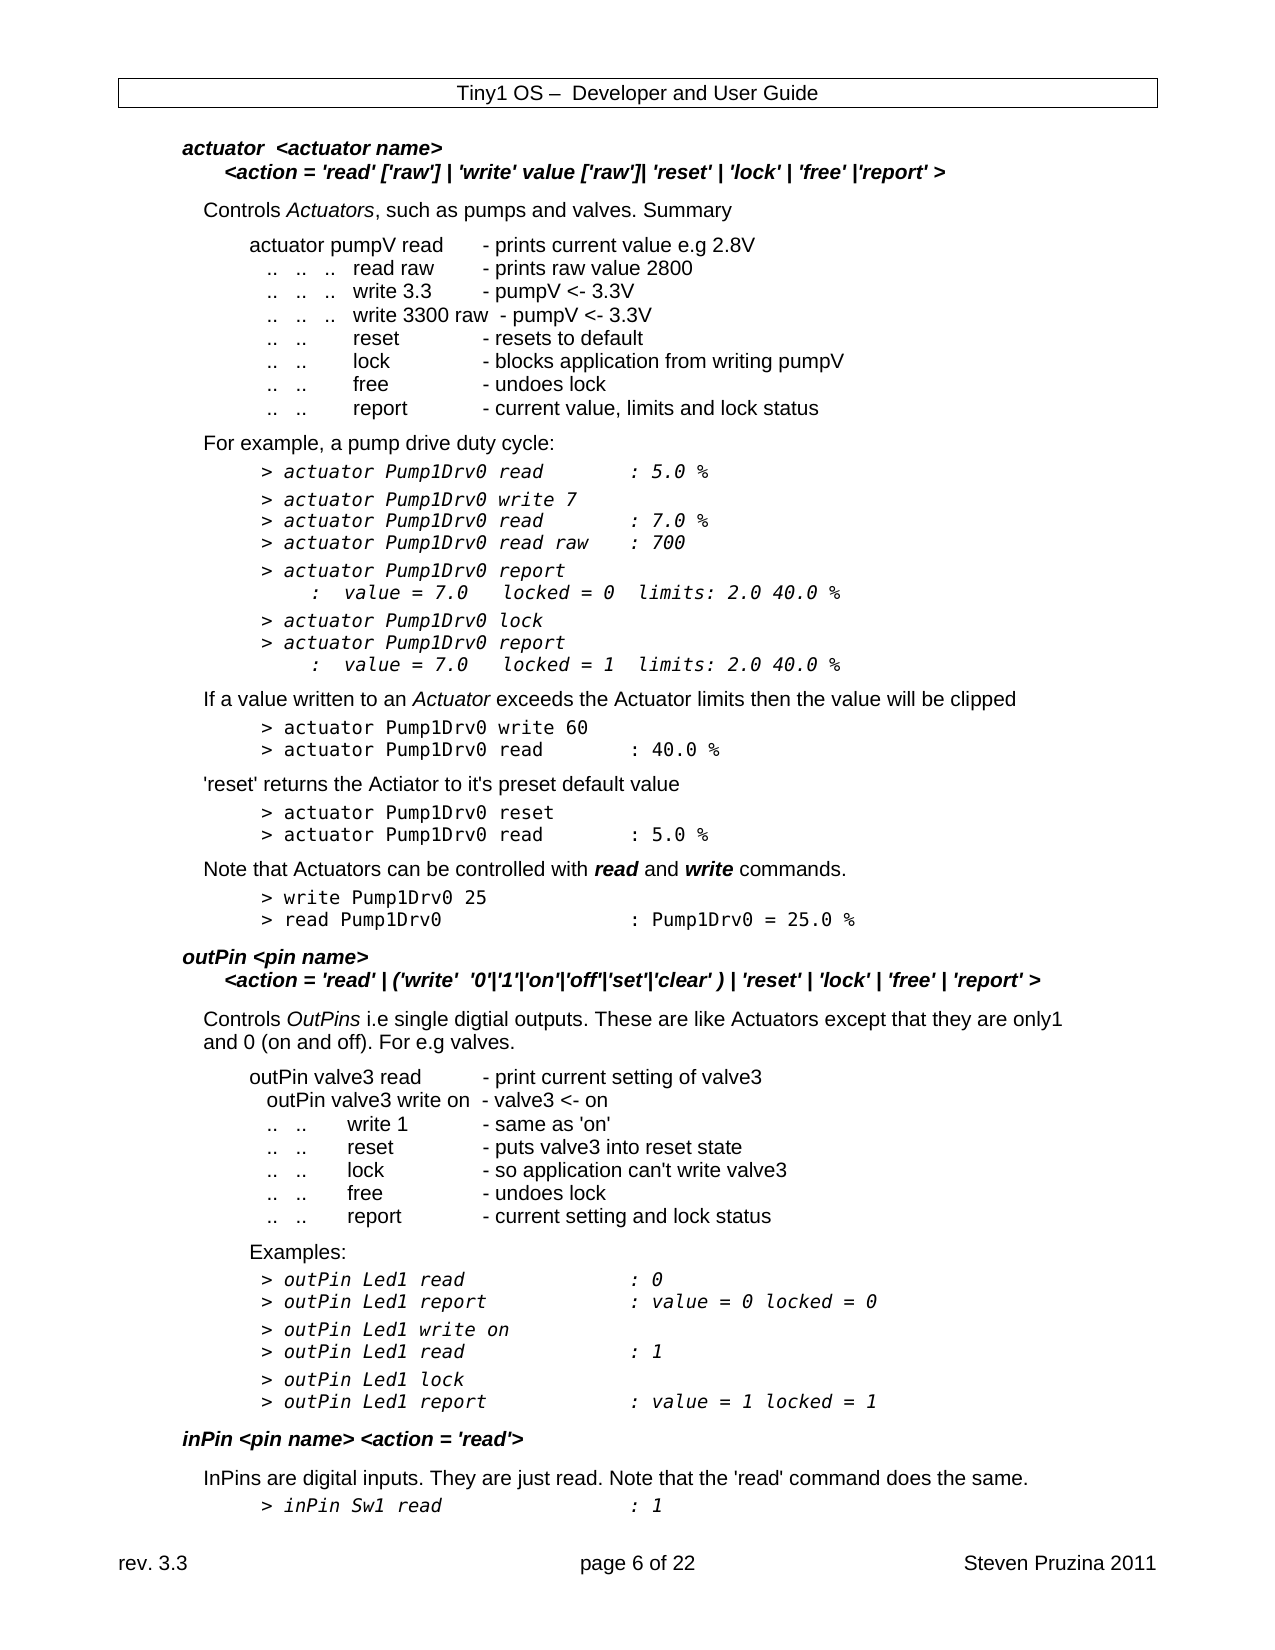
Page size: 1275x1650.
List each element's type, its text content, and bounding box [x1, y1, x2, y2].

text For example, a pump drive duty cycle: [203, 431, 1082, 455]
text Controls Actuators, such as pumps and valves. Summary [203, 198, 1082, 222]
text Examples: [249, 1240, 1082, 1263]
text inPin <pin name> <action = 'read'> [182, 1428, 1082, 1451]
text Note that Actuators can be controlled with read and write commands. [203, 858, 1082, 881]
text If a value written to an Actuator exceeds the Actuator limits then the value will be clipped [203, 688, 1082, 711]
text > outPin Led1 read : 0 > outPin Led1 report : value = 0 locked = 0 [261, 1269, 1157, 1313]
text > actuator Pump1Drv0 reset > actuator Pump1Drv0 read : 5.0 % [261, 802, 1157, 846]
text actuator <actuator name> <action = 'read' ['raw'] | 'write' value ['raw']| 'reset' | 'lock' | 'free' |'report' > [182, 137, 1082, 183]
text outPin valve3 read - print current setting of valve3 outPin valve3 write on - valve3 <- on .. .. write 1 - same as 'on' .. .. reset - puts valve3 into reset state .. .. lock - so application can't write valve3 .. .. free - undoes lock .. .. report - current setting and lock status [249, 1066, 1082, 1228]
text > actuator Pump1Drv0 write 7 > actuator Pump1Drv0 read : 7.0 % > actuator Pump1Drv0 read raw : 700 [261, 489, 1157, 554]
text InPins are digital inputs. They are just read. Note that the 'read' command does the same. [203, 1466, 1082, 1489]
text outPin <pin name> <action = 'read' | ('write' '0'|'1'|'on'|'off'|'set'|'clear' ) | 'reset' | 'lock' | 'free' | 'report' > [182, 946, 1082, 992]
text > actuator Pump1Drv0 read : 5.0 % [261, 461, 1157, 483]
text > actuator Pump1Drv0 report : value = 7.0 locked = 0 limits: 2.0 40.0 % [261, 560, 1157, 604]
text > inPin Sw1 read : 1 [261, 1495, 1157, 1517]
text 'reset' returns the Actiator to it's preset default value [203, 773, 1082, 796]
text actuator pumpV read - prints current value e.g 2.8V .. .. .. read raw - prints raw value 2800 .. .. .. write 3.3 - pumpV <- 3.3V .. .. .. write 3300 raw - pumpV <- 3.3V .. .. reset - resets to default .. .. lock - blocks application from writing pumpV .. .. free - undoes lock .. .. report - current value, limits and lock status [249, 234, 1082, 419]
text > outPin Led1 write on > outPin Led1 read : 1 [261, 1319, 1157, 1363]
text > actuator Pump1Drv0 write 60 > actuator Pump1Drv0 read : 40.0 % [261, 717, 1157, 761]
text > write Pump1Drv0 25 > read Pump1Drv0 : Pump1Drv0 = 25.0 % [261, 887, 1157, 931]
text > actuator Pump1Drv0 lock > actuator Pump1Drv0 report : value = 7.0 locked = 1 limits: 2.0 40.0 % [261, 610, 1157, 676]
text > outPin Led1 lock > outPin Led1 report : value = 1 locked = 1 [261, 1369, 1157, 1413]
text Controls OutPins i.e single digtial outputs. These are like Actuators except that they are only1 and 0 (on and off). For e.g valves. [203, 1007, 1082, 1054]
